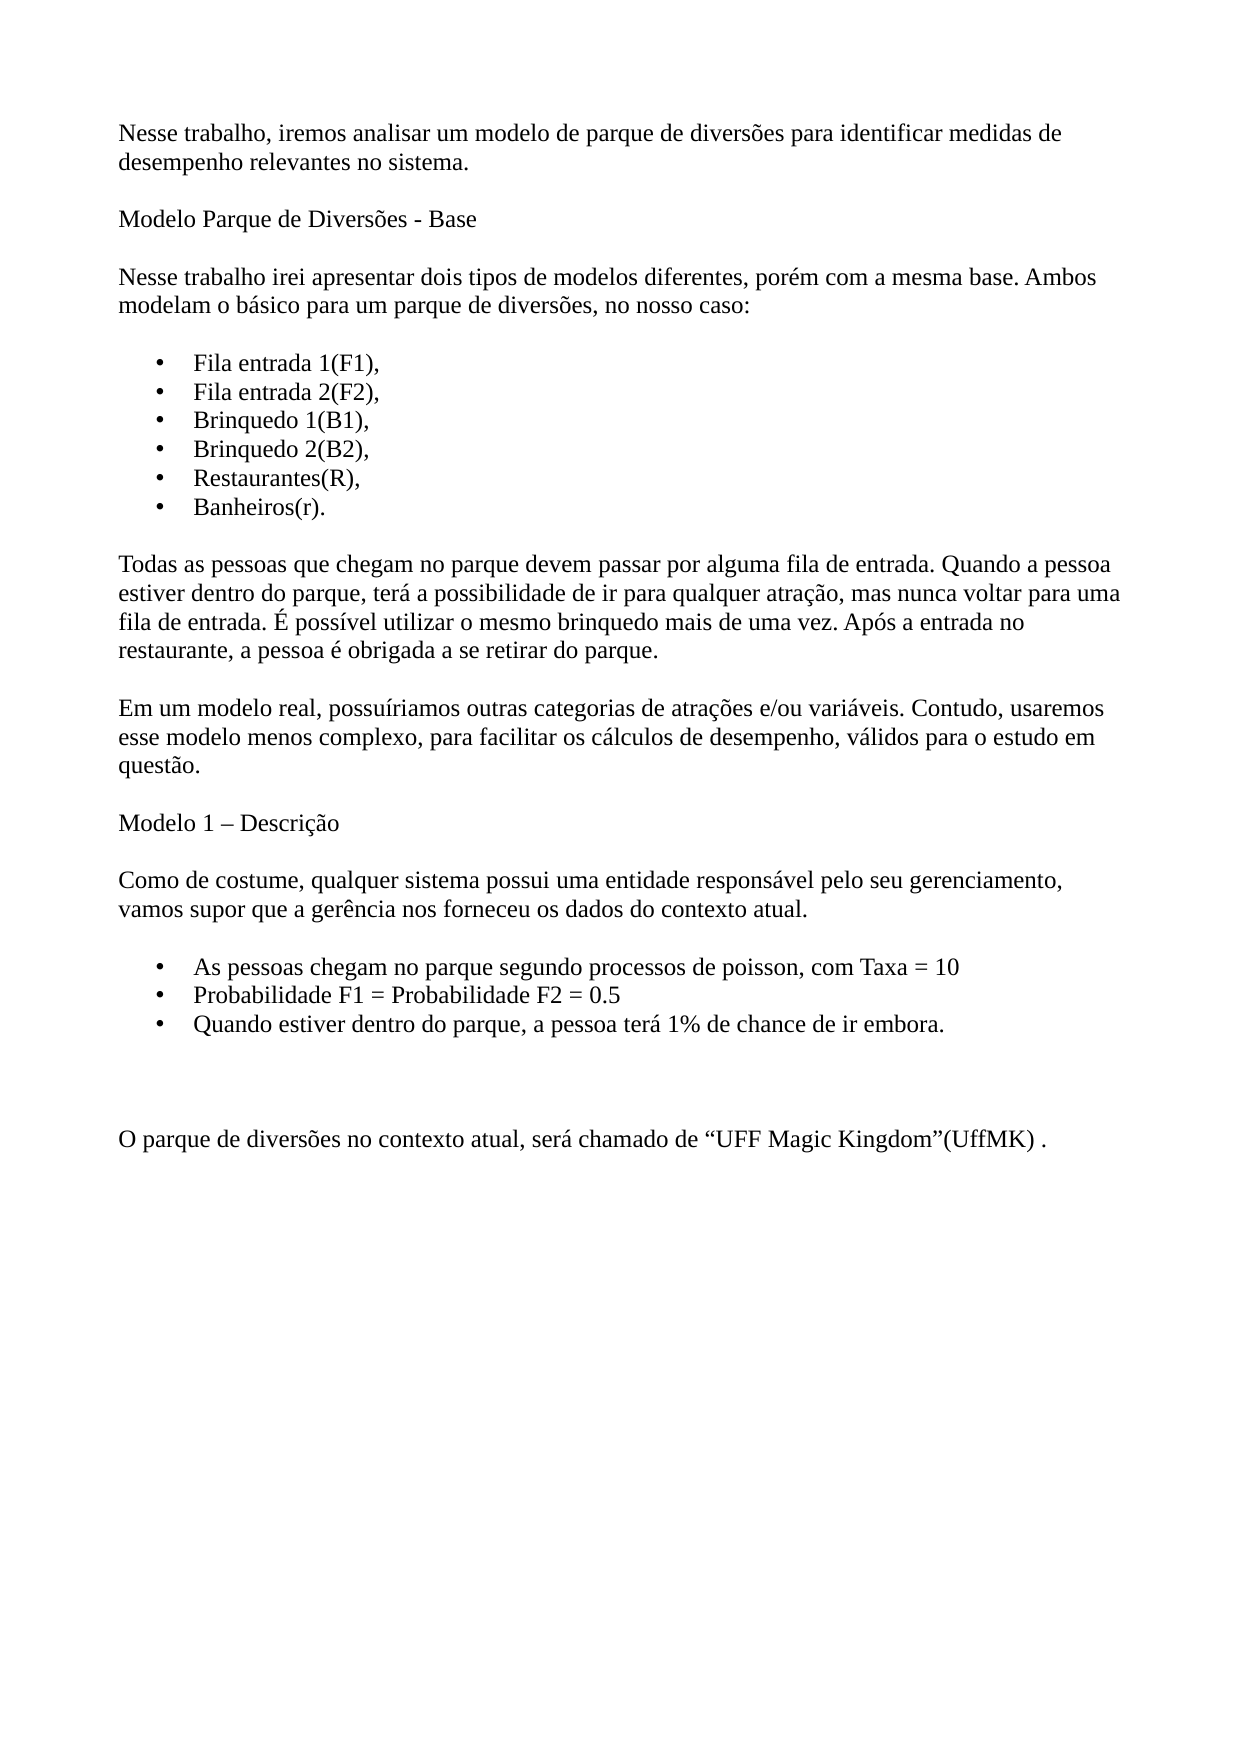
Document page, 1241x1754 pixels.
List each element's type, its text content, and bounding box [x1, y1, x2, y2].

text Modelo 1 – Descrição [118, 808, 1122, 837]
list Quando estiver dentro do parque, a pessoa terá 1% de chance de ir embora. [156, 1009, 1122, 1038]
list Probabilidade F1 = Probabilidade F2 = 0.5 [156, 981, 1122, 1009]
list Fila entrada 1(F1), [156, 348, 1122, 377]
text Nesse trabalho irei apresentar dois tipos de modelos diferentes, porém com a mesma base. Ambos modelam o básico para um parque de diversões, no nosso caso: [118, 262, 1122, 319]
text Nesse trabalho, iremos analisar um modelo de parque de diversões para identificar medidas de desempenho relevantes no sistema. [118, 118, 1122, 176]
text Em um modelo real, possuíriamos outras categorias de atrações e/ou variáveis. Contudo, usaremos esse modelo menos complexo, para facilitar os cálculos de desempenho, válidos para o estudo em questão. [118, 693, 1122, 779]
list Restaurantes(R), [156, 463, 1122, 492]
text O parque de diversões no contexto atual, será chamado de “UFF Magic Kingdom”(UffMK) . [118, 1124, 1122, 1153]
text Modelo Parque de Diversões - Base [118, 176, 1122, 233]
text Todas as pessoas que chegam no parque devem passar por alguma fila de entrada. Quando a pessoa estiver dentro do parque, terá a possibilidade de ir para qualquer atração, mas nunca voltar para uma fila de entrada. É possível utilizar o mesmo brinquedo mais de uma vez. Após a entrada no restaurante, a pessoa é obrigada a se retirar do parque. [118, 549, 1122, 664]
list Fila entrada 2(F2), [156, 377, 1122, 406]
text Como de costume, qualquer sistema possui uma entidade responsável pelo seu gerenciamento, vamos supor que a gerência nos forneceu os dados do contexto atual. [118, 866, 1122, 923]
list Brinquedo 1(B1), [156, 406, 1122, 434]
list As pessoas chegam no parque segundo processos de poisson, com Taxa = 10 [156, 952, 1122, 981]
list Brinquedo 2(B2), [156, 434, 1122, 463]
list Banheiros(r). [156, 492, 1122, 521]
